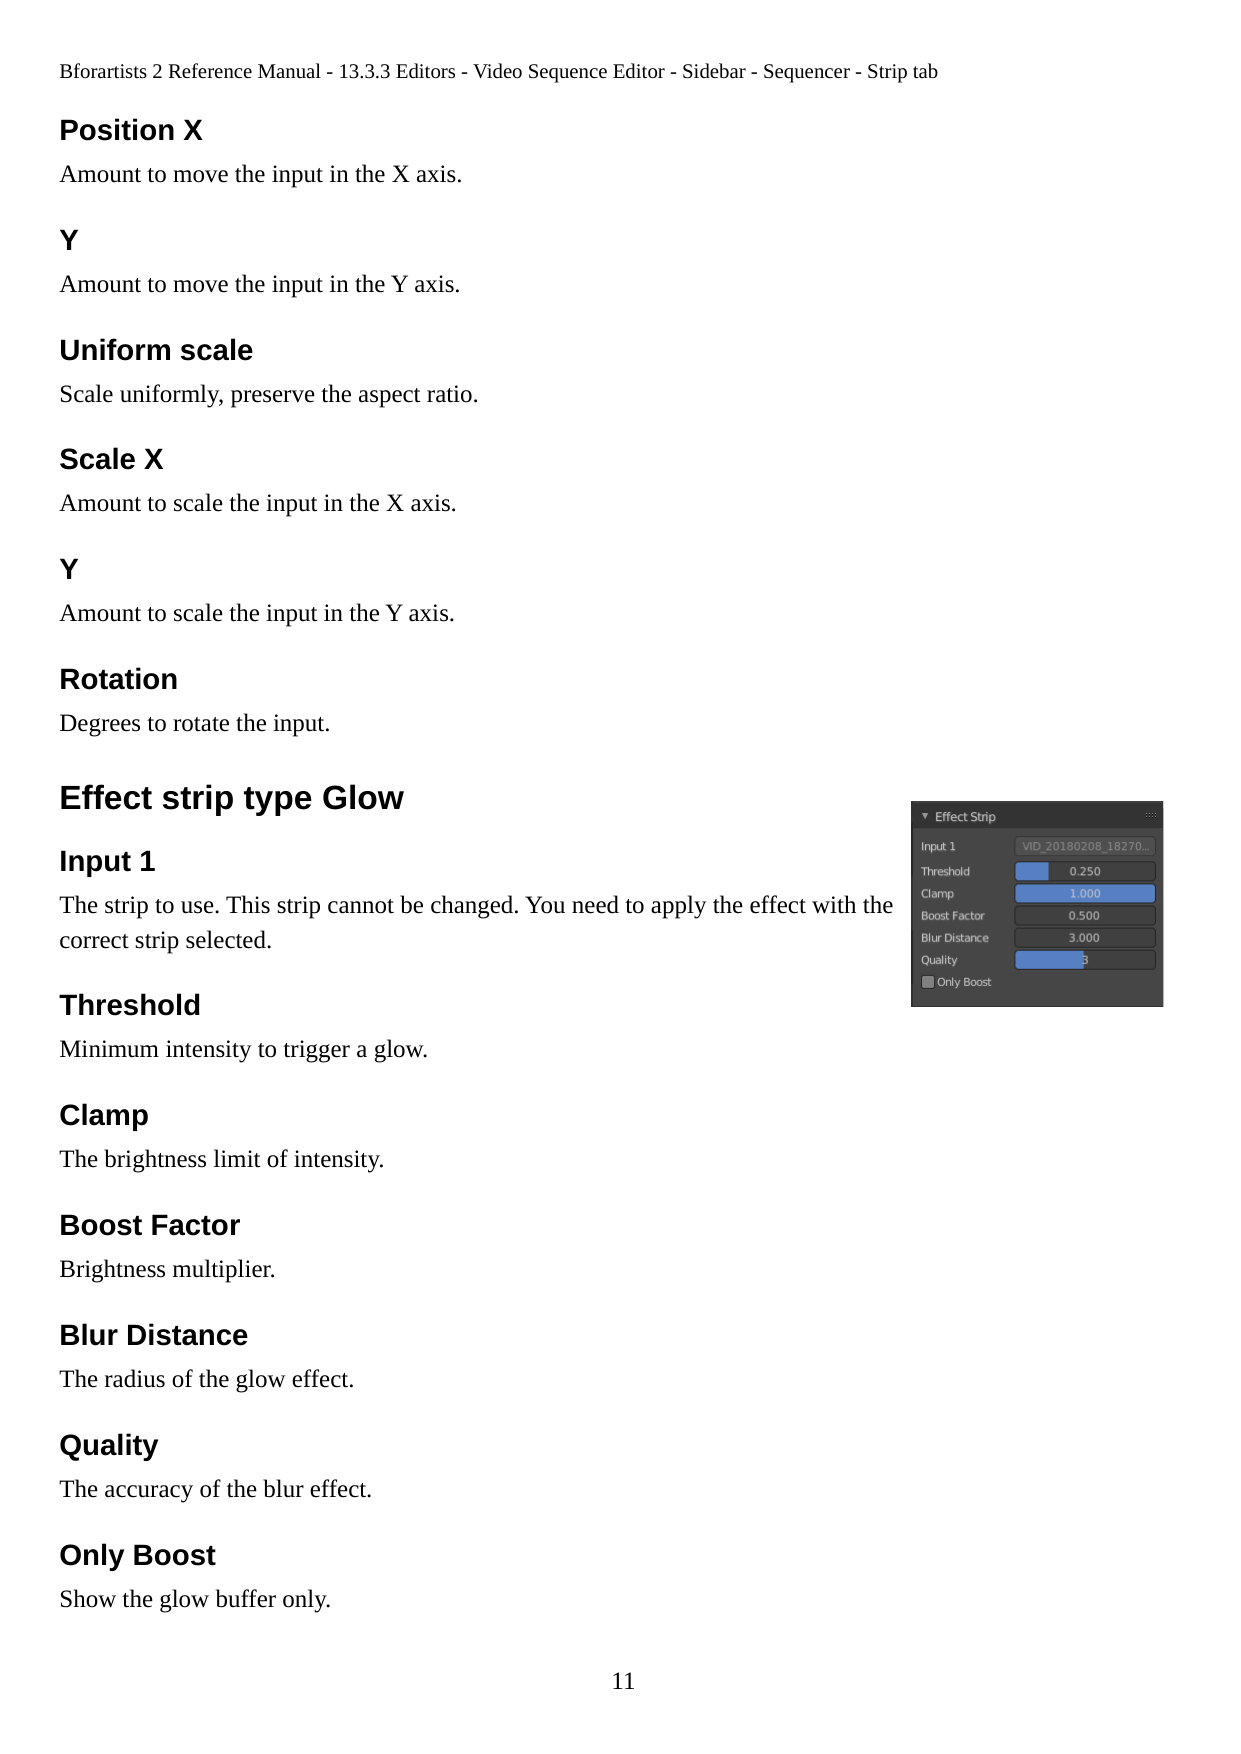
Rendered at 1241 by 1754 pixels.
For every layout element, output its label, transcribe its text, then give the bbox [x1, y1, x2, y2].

subtitle Blur Distance [59, 1318, 1181, 1352]
subtitle Clamp [59, 1098, 1181, 1132]
text Amount to scale the input in the X axis. [59, 488, 1181, 517]
subtitle Boost Factor [59, 1208, 1181, 1242]
subtitle Scale X [59, 442, 1181, 476]
text Show the glow buffer only. [59, 1584, 1181, 1613]
text Brightness multiplier. [59, 1254, 1181, 1283]
subtitle Rotation [59, 662, 1181, 696]
text The radius of the glow effect. [59, 1364, 1181, 1393]
text The accuracy of the blur effect. [59, 1474, 1181, 1503]
text The brightness limit of intensity. [59, 1144, 1181, 1173]
subtitle Effect strip type Glow [59, 778, 1181, 817]
subtitle Only Boost [59, 1538, 1181, 1572]
text Scale uniformly, preserve the aspect ratio. [59, 379, 1181, 407]
subtitle [1164, 844, 1181, 878]
text Amount to move the input in the Y axis. [59, 269, 1181, 297]
subtitle Uniform scale [59, 332, 1181, 366]
text Amount to move the input in the X axis. [59, 159, 1181, 188]
subtitle Threshold [59, 988, 1181, 1022]
subtitle Position X [59, 113, 1181, 146]
text Amount to scale the input in the Y axis. [59, 598, 1181, 627]
text Degrees to rotate the input. [59, 708, 1181, 737]
picture [911, 801, 1164, 1007]
subtitle Input 1 [59, 844, 911, 878]
subtitle Y [59, 222, 1181, 256]
subtitle Quality [59, 1428, 1181, 1462]
text Minimum intensity to trigger a glow. [59, 1034, 1181, 1063]
subtitle Y [59, 552, 1181, 586]
text The strip to use. This strip cannot be changed. You need to apply the effect with the correct strip selected. [59, 890, 911, 953]
